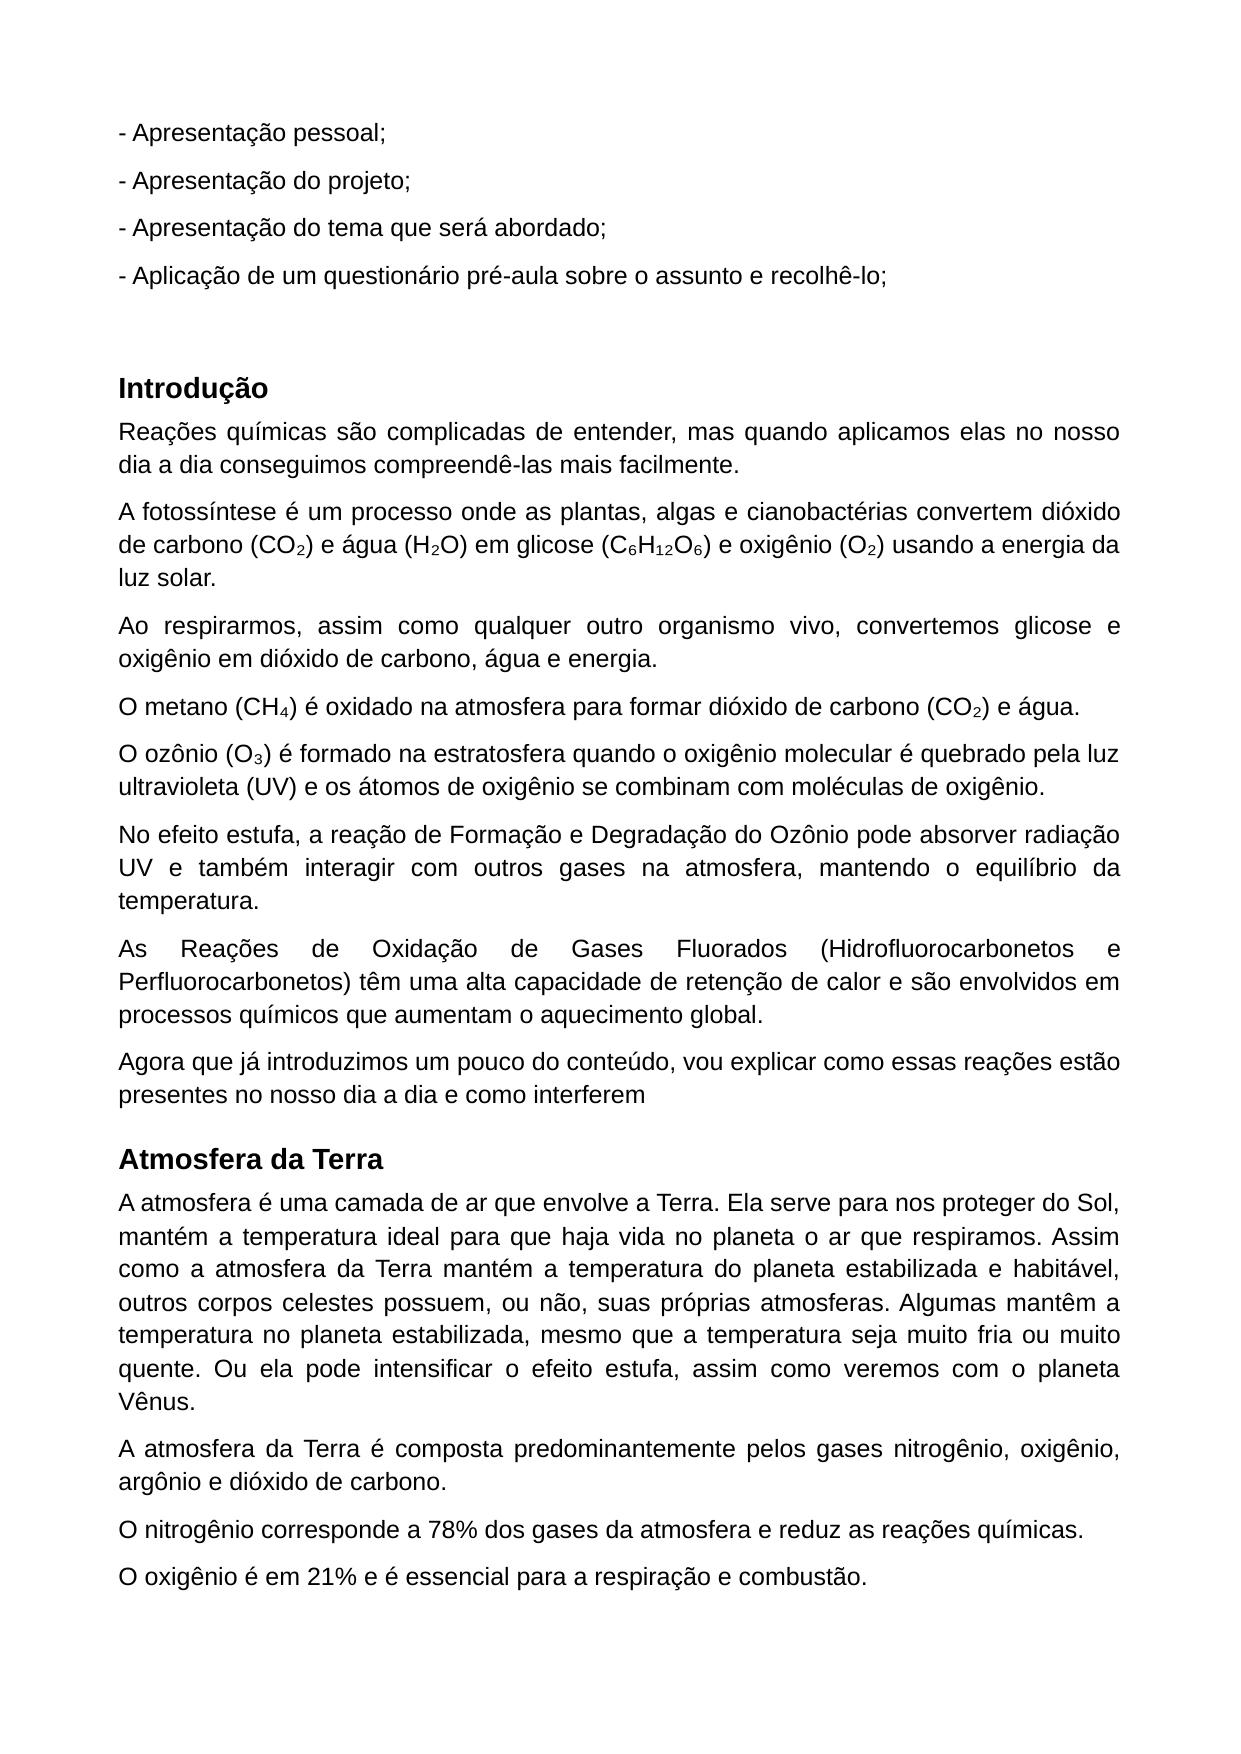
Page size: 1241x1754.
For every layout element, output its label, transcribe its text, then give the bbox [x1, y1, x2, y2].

text Agora que já introduzimos um pouco do conteúdo, vou explicar como essas reações estão presentes no nosso dia a dia e como interferem [118, 1047, 1122, 1109]
subtitle Introdução [118, 371, 1122, 404]
text A fotossíntese é um processo onde as plantas, algas e cianobactérias convertem dióxido de carbono (CO₂) e água (H₂O) em glicose (C₆H₁₂O₆) e oxigênio (O₂) usando a energia da luz solar. [118, 497, 1122, 592]
text - Apresentação pessoal; [118, 118, 1122, 147]
subtitle Atmosfera da Terra [118, 1142, 1122, 1176]
text - Apresentação do projeto; [118, 166, 1122, 194]
text A atmosfera da Terra é composta predominantemente pelos gases nitrogênio, oxigênio, argônio e dióxido de carbono. [118, 1434, 1122, 1496]
text O nitrogênio corresponde a 78% dos gases da atmosfera e reduz as reações químicas. [118, 1515, 1122, 1543]
text Ao respirarmos, assim como qualquer outro organismo vivo, convertemos glicose e oxigênio em dióxido de carbono, água e energia. [118, 611, 1122, 673]
text A atmosfera é uma camada de ar que envolve a Terra. Ela serve para nos proteger do Sol, mantém a temperatura ideal para que haja vida no planeta o ar que respiramos. Assim como a atmosfera da Terra mantém a temperatura do planeta estabilizada e habitável, outros corpos celestes possuem, ou não, suas próprias atmosferas. Algumas mantêm a temperatura no planeta estabilizada, mesmo que a temperatura seja muito fria ou muito quente. Ou ela pode intensificar o efeito estufa, assim como veremos com o planeta Vênus. [118, 1188, 1122, 1415]
text O oxigênio é em 21% e é essencial para a respiração e combustão. [118, 1562, 1122, 1591]
text As Reações de Oxidação de Gases Fluorados (Hidrofluorocarbonetos e Perfluorocarbonetos) têm uma alta capacidade de retenção de calor e são envolvidos em processos químicos que aumentam o aquecimento global. [118, 933, 1122, 1028]
text - Aplicação de um questionário pré-aula sobre o assunto e recolhê-lo; [118, 261, 1122, 290]
text O ozônio (O₃) é formado na estratosfera quando o oxigênio molecular é quebrado pela luz ultravioleta (UV) e os átomos de oxigênio se combinam com moléculas de oxigênio. [118, 739, 1122, 801]
text O metano (CH₄) é oxidado na atmosfera para formar dióxido de carbono (CO₂) e água. [118, 692, 1122, 720]
text - Apresentação do tema que será abordado; [118, 213, 1122, 242]
text Reações químicas são complicadas de entender, mas quando aplicamos elas no nosso dia a dia conseguimos compreendê-las mais facilmente. [118, 417, 1122, 478]
text No efeito estufa, a reação de Formação e Degradação do Ozônio pode absorver radiação UV e também interagir com outros gases na atmosfera, mantendo o equilíbrio da temperatura. [118, 820, 1122, 915]
